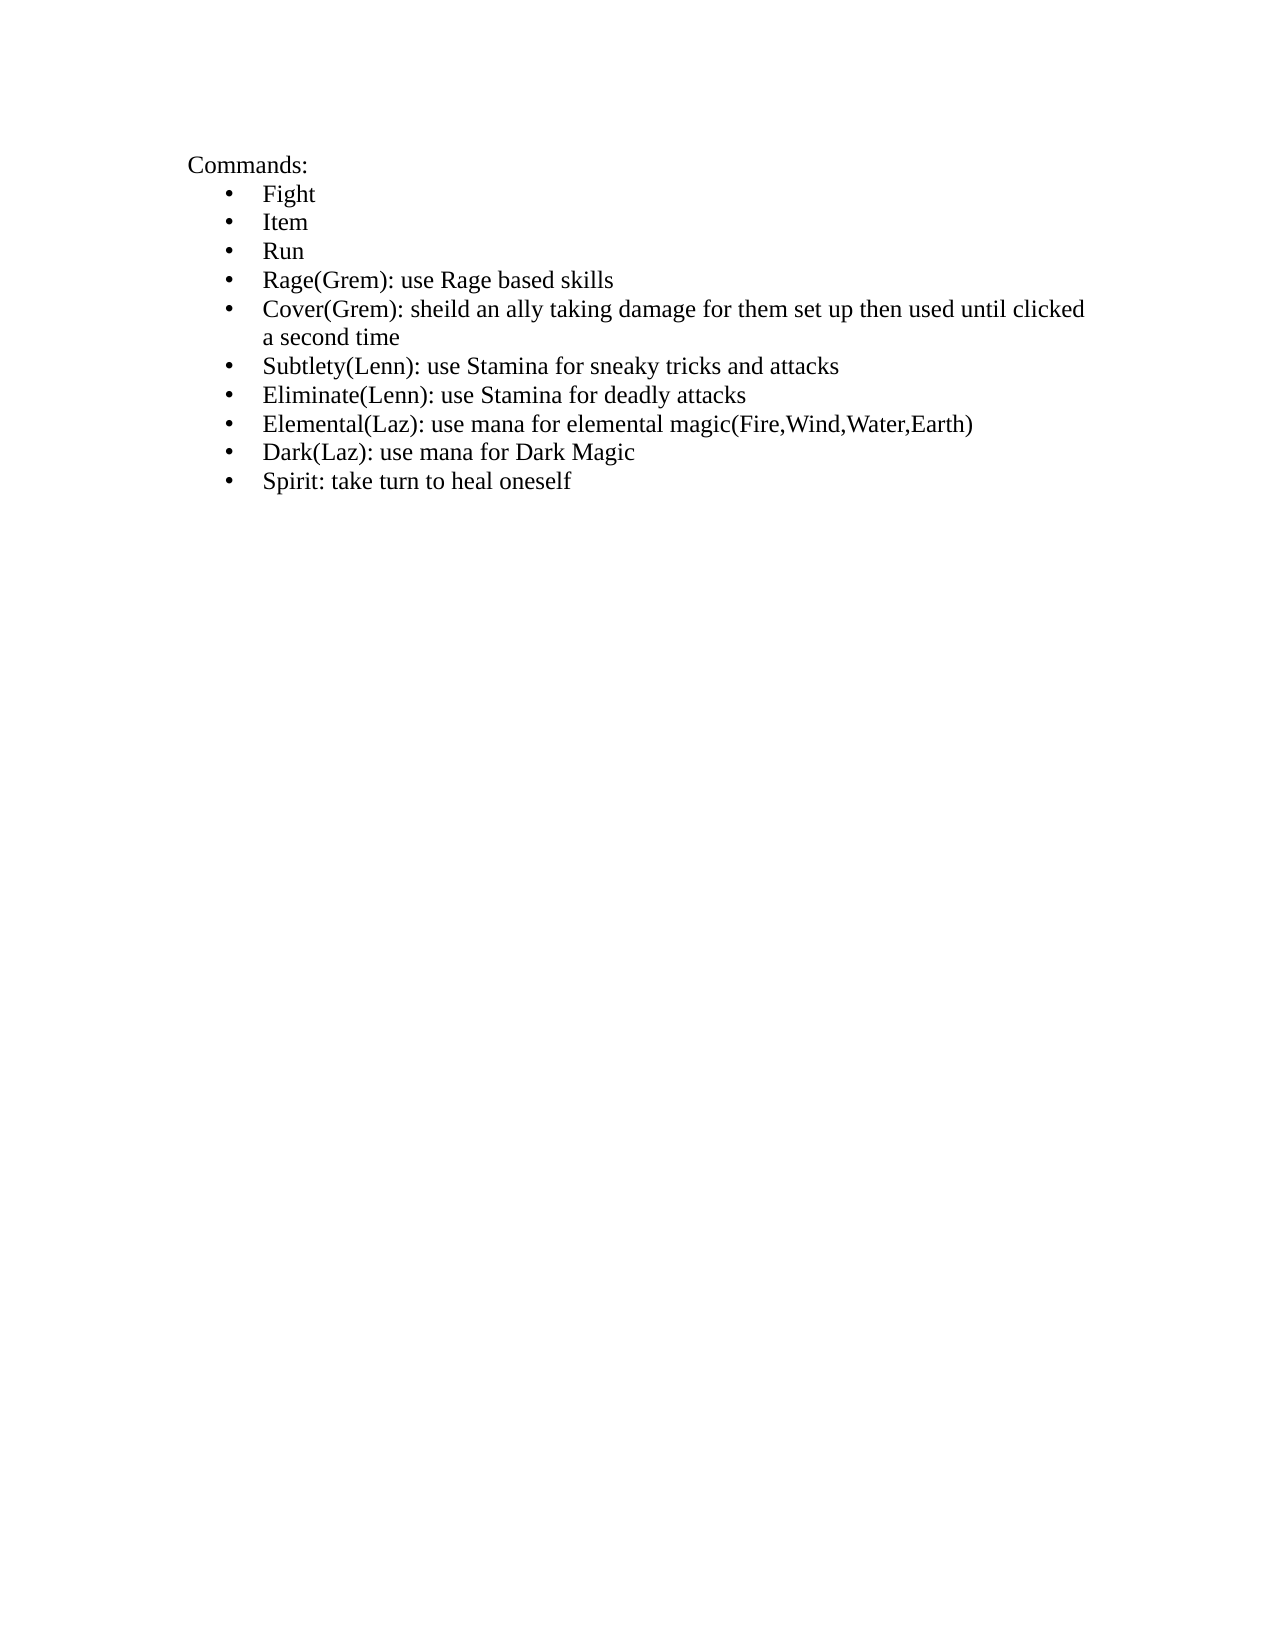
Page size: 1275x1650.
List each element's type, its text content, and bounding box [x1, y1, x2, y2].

list Cover(Grem): sheild an ally taking damage for them set up then used until clicked a second time [225, 294, 1087, 351]
list Run [225, 236, 1087, 265]
list Spirit: take turn to heal oneself [225, 466, 1087, 495]
list Elemental(Laz): use mana for elemental magic(Fire,Wind,Water,Earth) [225, 409, 1087, 437]
text Commands: [187, 150, 1087, 179]
list Item [225, 207, 1087, 236]
list Eliminate(Lenn): use Stamina for deadly attacks [225, 380, 1087, 409]
list Fight [225, 179, 1087, 207]
list Rage(Grem): use Rage based skills [225, 265, 1087, 294]
list Subtlety(Lenn): use Stamina for sneaky tricks and attacks [225, 351, 1087, 380]
list Dark(Laz): use mana for Dark Magic [225, 437, 1087, 466]
